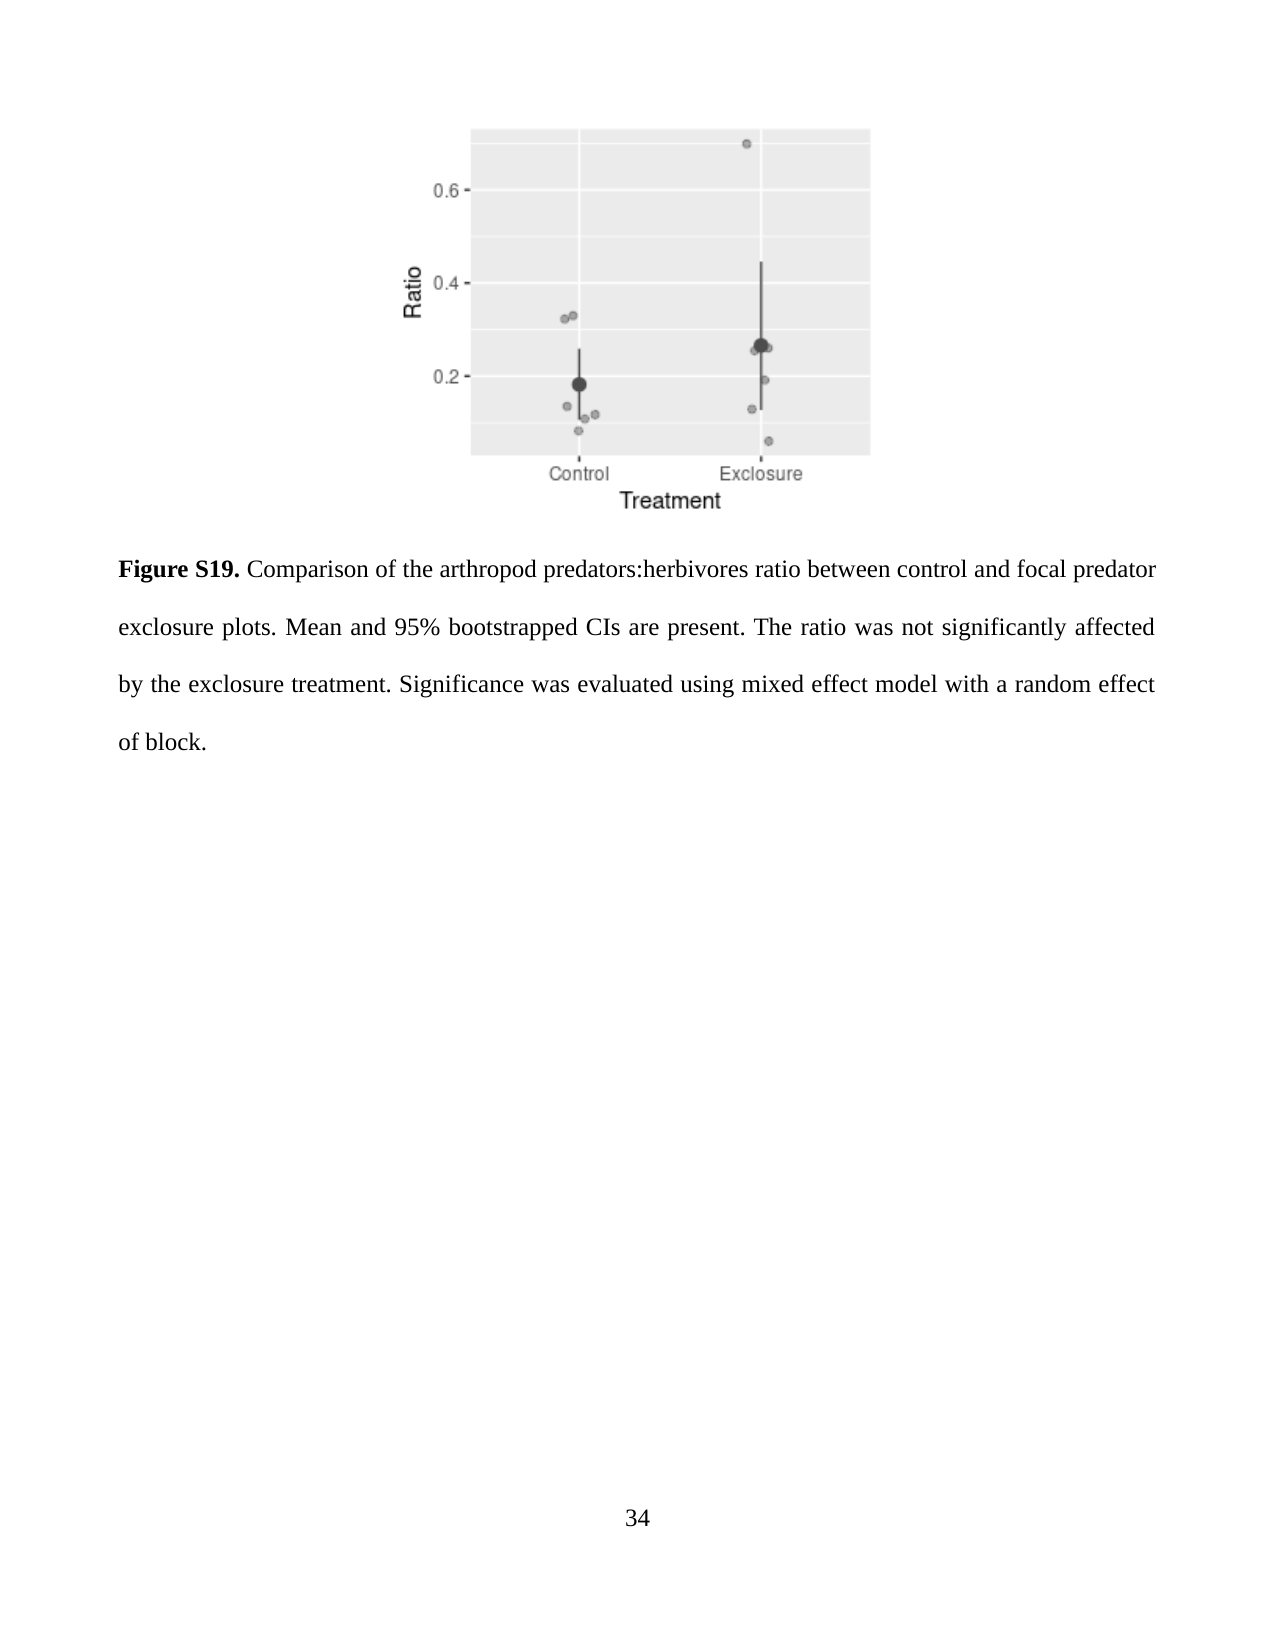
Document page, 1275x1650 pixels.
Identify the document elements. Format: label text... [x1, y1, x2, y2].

text Figure S19. Comparison of the arthropod predators:herbivores ratio between control and focal predator exclosure plots. Mean and 95% bootstrapped CIs are present. The ratio was not significantly affected by the exclosure treatment. Significance was evaluated using mixed effect model with a random effect of block. [118, 118, 1157, 756]
picture [393, 118, 882, 526]
